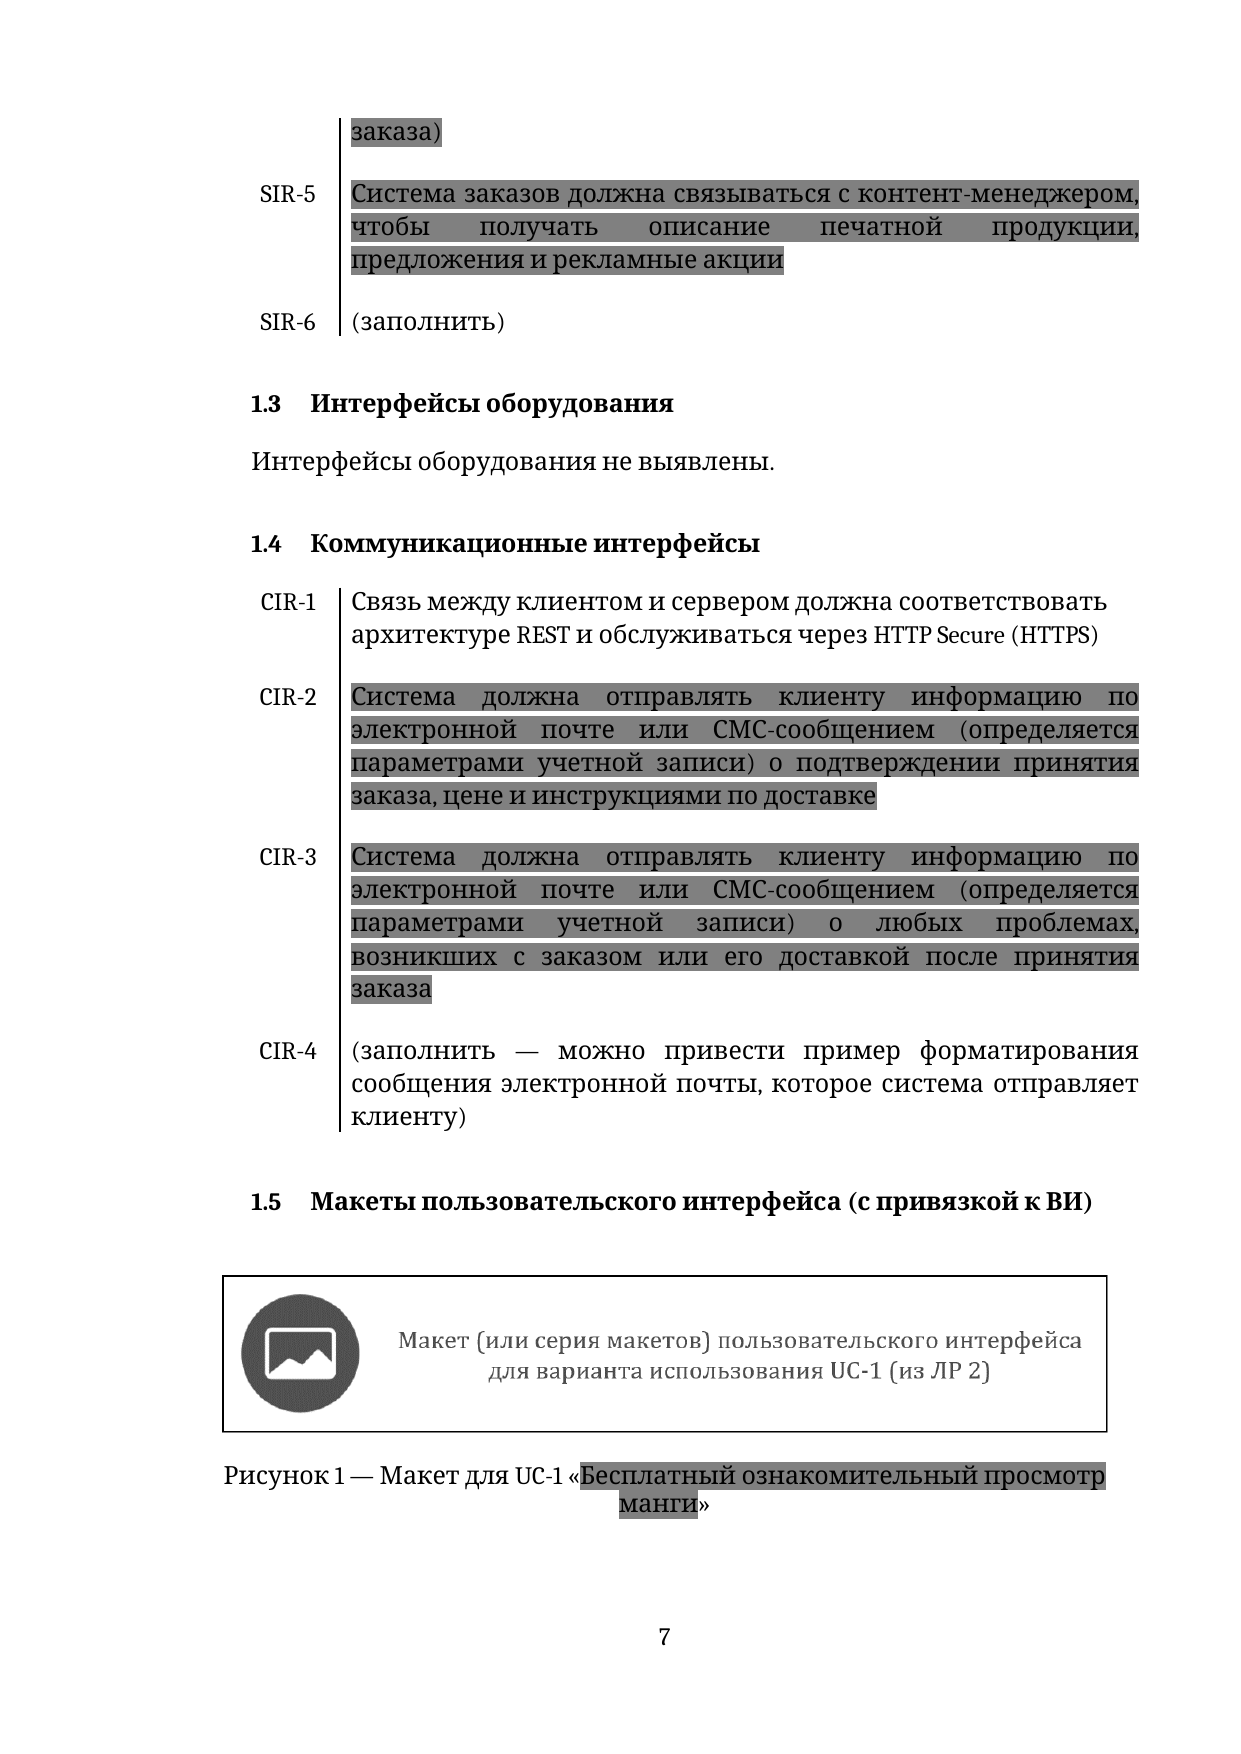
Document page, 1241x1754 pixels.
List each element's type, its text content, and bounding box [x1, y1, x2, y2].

table_header Связь между клиентом и сервером должна соответствовать архитектуре REST и обслуживаться через HTTP Secure (HTTPS) [341, 588, 1151, 682]
table_cell (заполнить) [341, 308, 1151, 336]
picture [221, 1274, 1108, 1433]
text Интерфейсы оборудования не выявлены. [177, 448, 1152, 476]
table_cell SIR-6 [236, 308, 339, 336]
table_cell (заполнить — можно привести пример форматирования сообщения электронной почты, которое система отправляет клиенту) [341, 1037, 1151, 1132]
table_cell SIR-5 [236, 180, 339, 308]
table_header CIR-1 [236, 588, 339, 682]
table_cell заказа) [341, 118, 1151, 180]
table_cell Система должна отправлять клиенту информацию по электронной почте или СМС-сообщением (определяется параметрами учетной записи) о любых проблемах, возникших с заказом или его доставкой после принятия заказа [341, 843, 1151, 1037]
table_cell CIR-4 [236, 1037, 339, 1132]
list Макеты пользовательского интерфейса (с привязкой к ВИ) [251, 1188, 1152, 1217]
table_cell [236, 118, 339, 180]
table_cell CIR-3 [236, 843, 339, 1037]
list Коммуникационные интерфейсы [251, 530, 1152, 559]
text Рисунок 1 — Макет для UC-1 «Бесплатный ознакомительный просмотр манги» [177, 1462, 1152, 1519]
table_cell CIR-2 [236, 683, 339, 843]
list Интерфейсы оборудования [251, 390, 1152, 419]
table_cell Система заказов должна связываться с контент-менеджером, чтобы получать описание печатной продукции, предложения и рекламные акции [341, 180, 1151, 308]
table_cell Система должна отправлять клиенту информацию по электронной почте или СМС-сообщением (определяется параметрами учетной записи) о подтверждении принятия заказа, цене и инструкциями по доставке [341, 683, 1151, 843]
